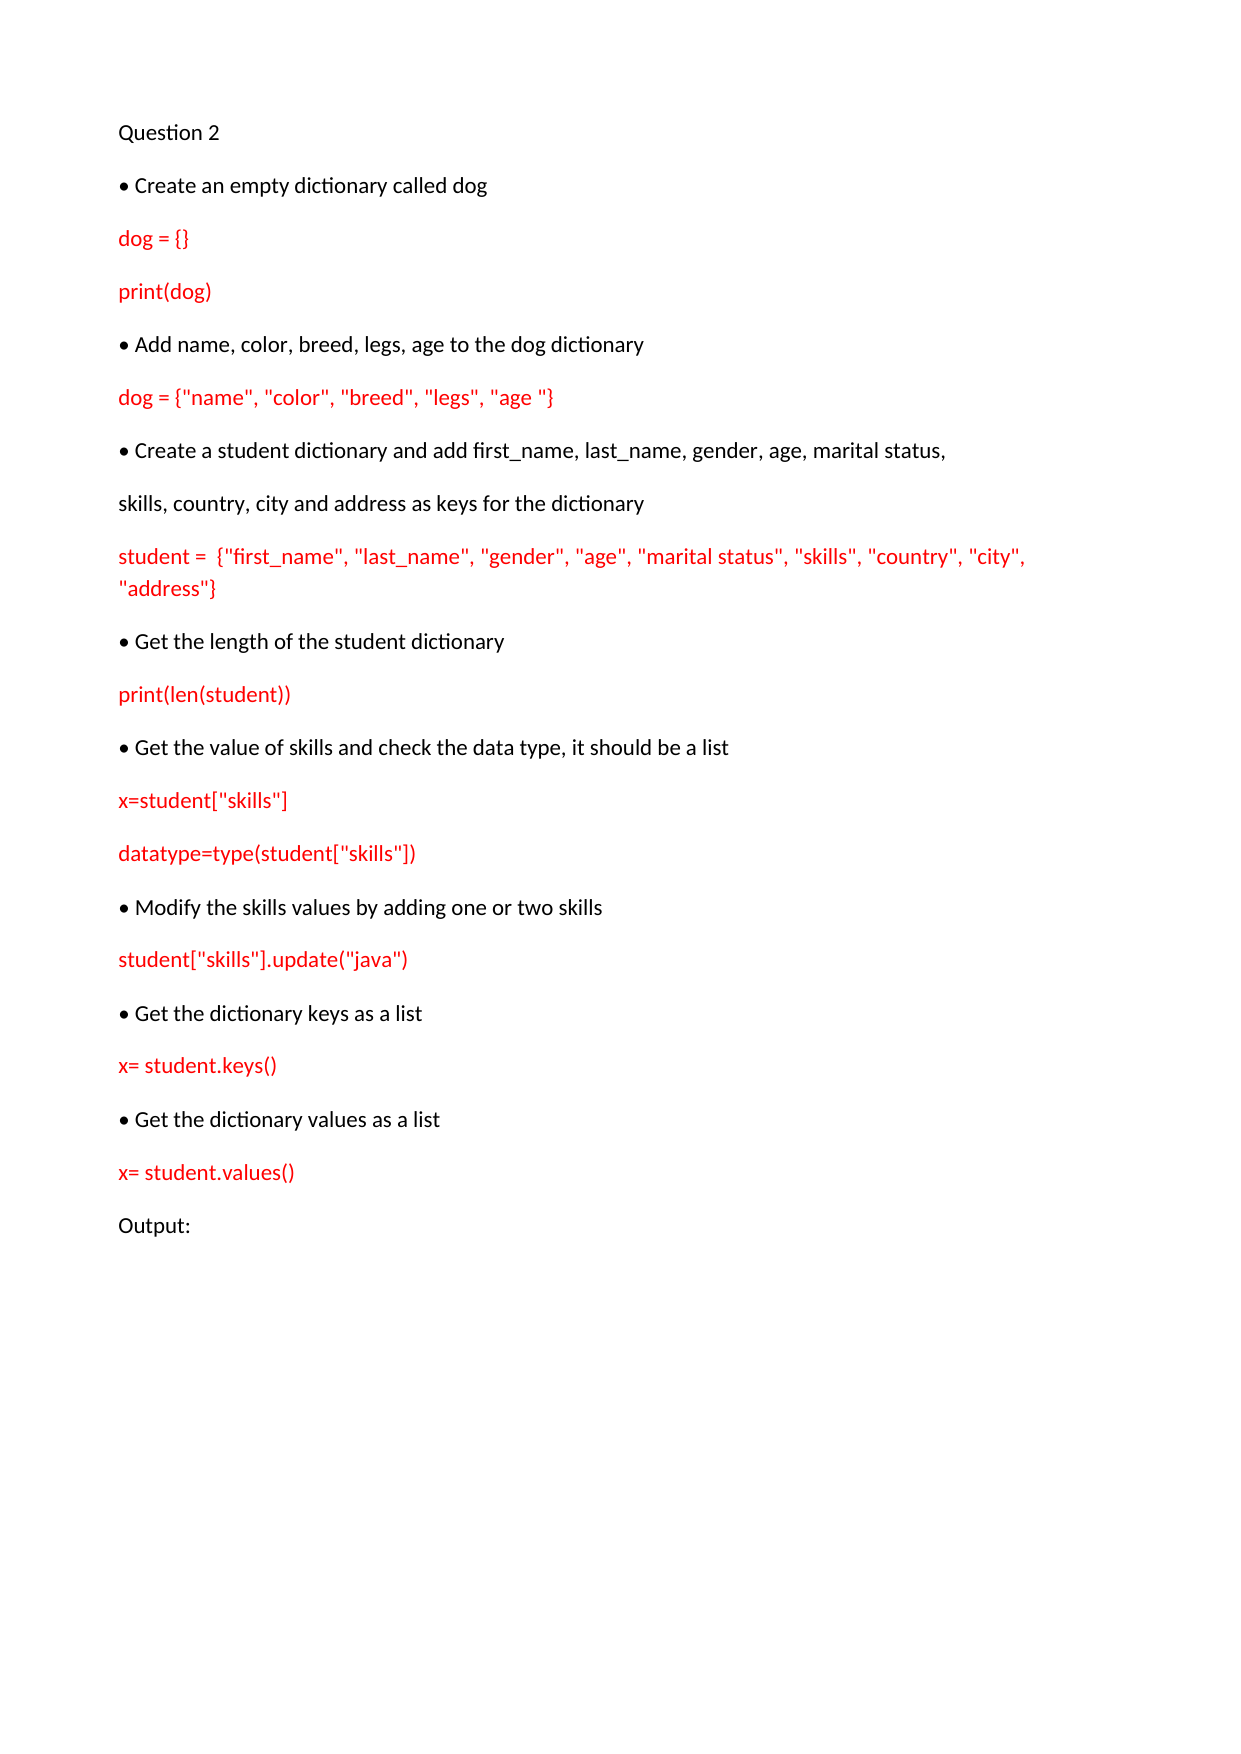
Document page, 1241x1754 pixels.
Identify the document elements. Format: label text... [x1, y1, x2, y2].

text x=student["skills"] [118, 787, 1122, 814]
text • Create an empty dictionary called dog [118, 171, 1122, 199]
text student["skills"].update("java") [118, 946, 1122, 974]
text • Get the length of the student dictionary [118, 627, 1122, 656]
text skills, country, city and address as keys for the dictionary [118, 489, 1122, 517]
text • Get the value of skills and check the data type, it should be a list [118, 733, 1122, 762]
text Question 2 [118, 118, 1122, 146]
text • Create a student dictionary and add first_name, last_name, gender, age, marital status, [118, 436, 1122, 464]
text x= student.keys() [118, 1052, 1122, 1080]
text • Get the dictionary values as a list [118, 1105, 1122, 1133]
text print(dog) [118, 277, 1122, 305]
text dog = {"name", "color", "breed", "legs", "age "} [118, 383, 1122, 411]
text student = {"first_name", "last_name", "gender", "age", "marital status", "skills", "country", "city", "address"} [118, 542, 1122, 602]
text Output: [118, 1211, 1122, 1239]
text • Get the dictionary keys as a list [118, 999, 1122, 1027]
text dog = {} [118, 224, 1122, 252]
text x= student.values() [118, 1158, 1122, 1186]
text • Modify the skills values by adding one or two skills [118, 893, 1122, 921]
text datatype=type(student["skills"]) [118, 839, 1122, 868]
text • Add name, color, breed, legs, age to the dog dictionary [118, 330, 1122, 358]
text print(len(student)) [118, 681, 1122, 708]
